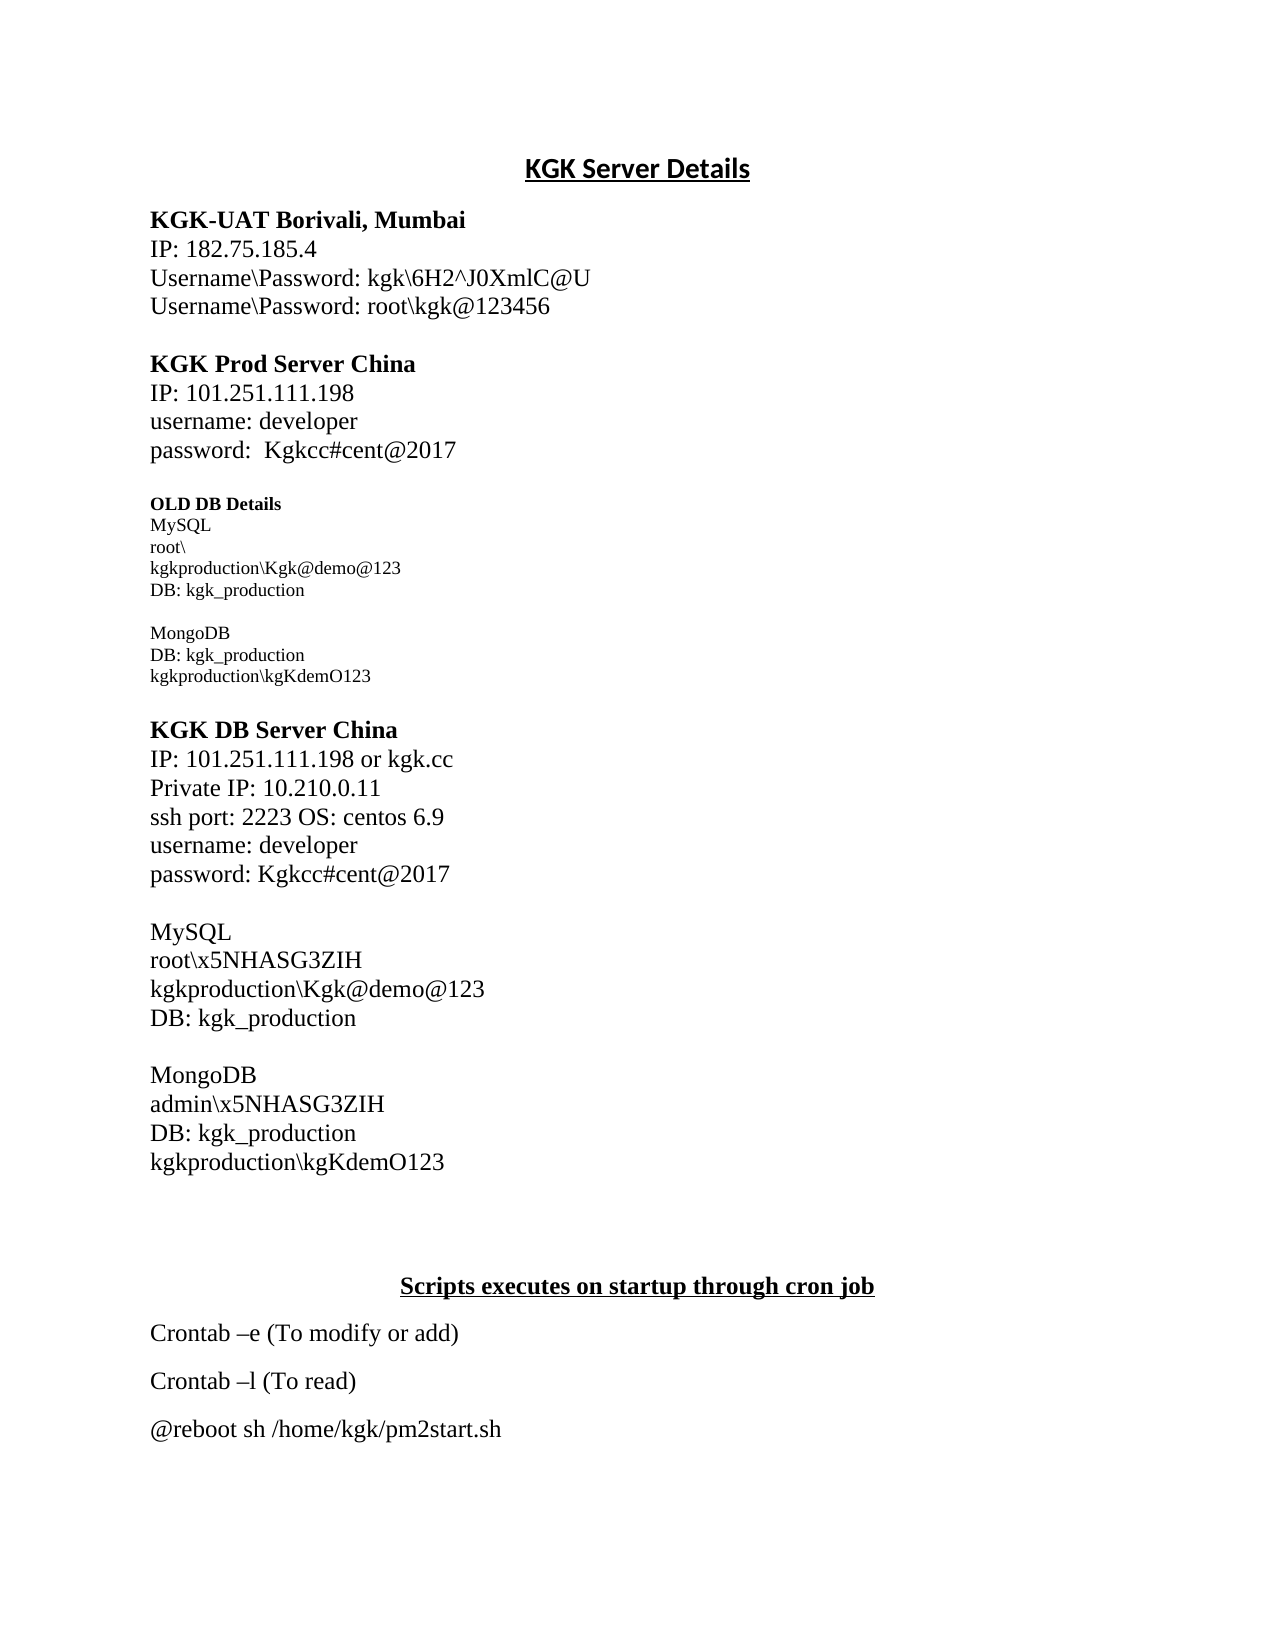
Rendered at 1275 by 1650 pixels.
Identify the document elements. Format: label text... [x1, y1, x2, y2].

text admin\x5NHASG3ZIH [150, 1089, 1125, 1118]
text KGK-UAT Borivali, Mumbai [150, 205, 1125, 234]
text root\x5NHASG3ZIH [150, 945, 1125, 974]
text password: Kgkcc#cent@2017 [150, 435, 1125, 464]
text Crontab –l (To read) [150, 1366, 1125, 1395]
text password: Kgkcc#cent@2017 [150, 859, 1125, 888]
text username: developer [150, 830, 1125, 859]
text DB: kgk_production [150, 643, 1125, 665]
text Username\Password: kgk\6H2^J0XmlC@U [150, 263, 1125, 291]
text IP: 182.75.185.4 [150, 234, 1125, 263]
text Private IP: 10.210.0.11 [150, 773, 1125, 802]
text Username\Password: root\kgk@123456 [150, 291, 1125, 320]
text MySQL [150, 917, 1125, 945]
text IP: 101.251.111.198 or kgk.cc [150, 744, 1125, 773]
text kgkproduction\kgKdemO123 [150, 665, 1125, 687]
text MongoDB [150, 1060, 1125, 1089]
text ssh port: 2223 OS: centos 6.9 [150, 802, 1125, 830]
text Crontab –e (To modify or add) [150, 1318, 1125, 1347]
text username: developer [150, 406, 1125, 435]
text OLD DB Details [150, 493, 1125, 514]
text KGK DB Server China [150, 715, 1125, 744]
text KGK Server Details [150, 150, 1125, 186]
text kgkproduction\Kgk@demo@123 [150, 974, 1125, 1003]
text kgkproduction\Kgk@demo@123 [150, 557, 1125, 579]
text root\ [150, 536, 1125, 557]
text KGK Prod Server China [150, 349, 1125, 378]
text MySQL [150, 514, 1125, 536]
text Scripts executes on startup through cron job [150, 1271, 1125, 1299]
text kgkproduction\kgKdemO123 [150, 1147, 1125, 1175]
text MongoDB [150, 622, 1125, 643]
text @reboot sh /home/kgk/pm2start.sh [150, 1414, 1125, 1443]
text DB: kgk_production [150, 1003, 1125, 1032]
text DB: kgk_production [150, 579, 1125, 600]
text IP: 101.251.111.198 [150, 378, 1125, 406]
text DB: kgk_production [150, 1118, 1125, 1147]
